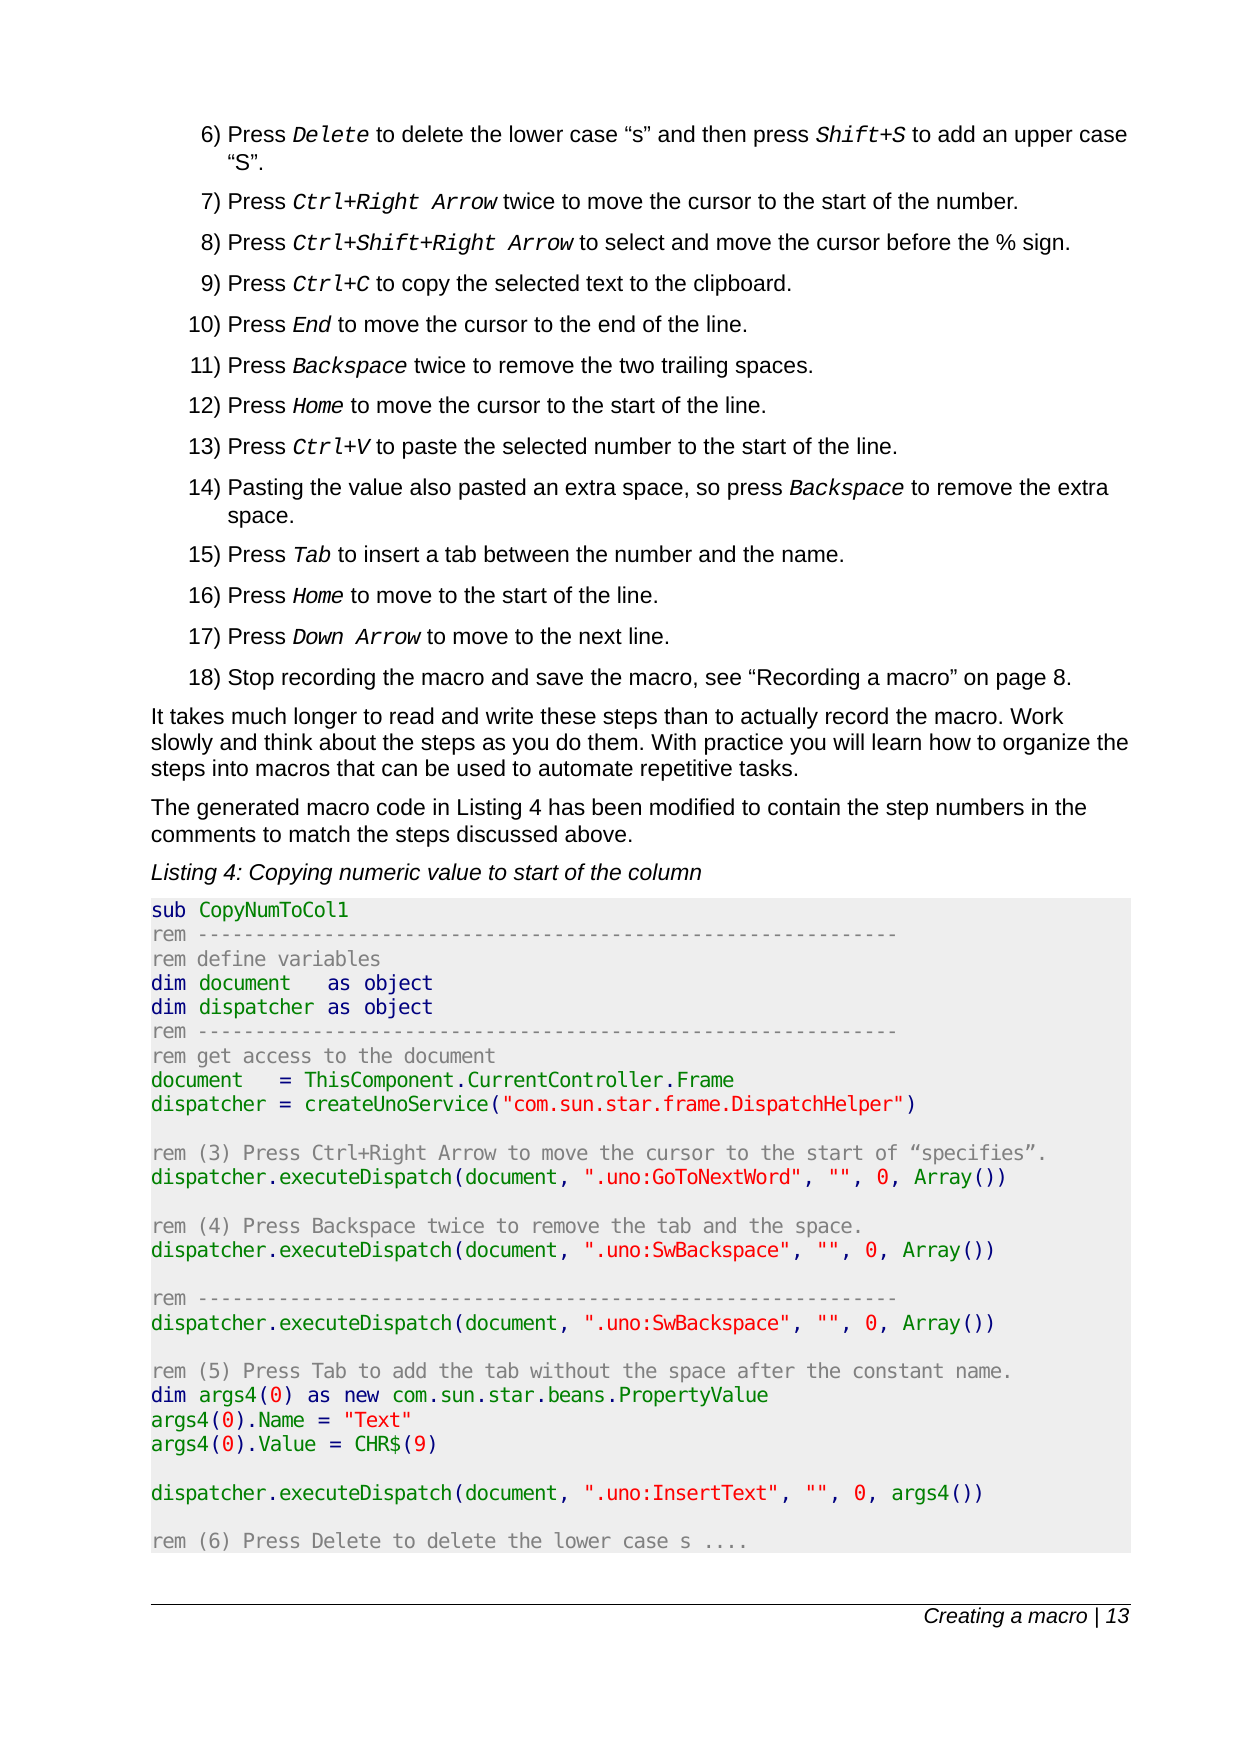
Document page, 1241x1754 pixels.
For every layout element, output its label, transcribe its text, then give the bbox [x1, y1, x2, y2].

list Press Ctrl+Shift+Right Arrow to select and move the cursor before the % sign. [227, 229, 1131, 257]
text rem ------------------------------------------------------------- [151, 1019, 1131, 1044]
text dim dispatcher as object [435, 995, 1131, 1019]
list Press Ctrl+V to paste the selected number to the start of the line. [227, 433, 1131, 462]
text The generated macro code in Listing 4 has been modified to contain the step numbers in the comments to match the steps discussed above. [151, 794, 1131, 847]
text rem (3) Press Ctrl+Right Arrow to move the cursor to the start of “specifies”. [1049, 1141, 1131, 1165]
text dispatcher.executeDispatch(document, ".uno:InsertText", "", 0, args4()) [986, 1481, 1131, 1505]
text rem (5) Press Tab to add the tab without the space after the constant name. [1015, 1359, 1131, 1383]
text rem ------------------------------------------------------------- [151, 922, 1131, 947]
text rem ------------------------------------------------------------- [900, 1286, 1131, 1311]
text dim args4(0) as new com.sun.star.beans.PropertyValue [151, 1383, 1131, 1408]
text rem get access to the document [497, 1044, 1131, 1068]
text dispatcher = createUnoService("com.sun.star.frame.DispatchHelper") [918, 1092, 1131, 1117]
text args4(0).Name = "Text" [414, 1408, 1131, 1432]
text document = ThisComponent.CurrentController.Frame [736, 1068, 1131, 1092]
text rem define variables [382, 947, 1131, 971]
list Stop recording the macro and save the macro, see “Recording a macro” on page 8. [227, 664, 1131, 690]
text It takes much longer to read and write these steps than to actually record the macro. Work slowly and think about the steps as you do them. With practice you will learn how to organize the steps into macros that can be used to automate repetitive tasks. [151, 703, 1131, 782]
text sub CopyNumToCol1 [350, 898, 1131, 922]
list Press End to move the cursor to the end of the line. [227, 311, 1131, 339]
text rem (4) Press Backspace twice to remove the tab and the space. [865, 1214, 1131, 1238]
list Press Home to move the cursor to the start of the line. [227, 392, 1131, 421]
text args4(0).Value = CHR$(9) [440, 1432, 1131, 1456]
text dispatcher.executeDispatch(document, ".uno:GoToNextWord", "", 0, Array()) [1009, 1165, 1131, 1189]
text dispatcher.executeDispatch(document, ".uno:SwBackspace", "", 0, Array()) [997, 1238, 1131, 1262]
text rem (6) Press Delete to delete the lower case s .... [750, 1529, 1131, 1553]
list Pasting the value also pasted an extra space, so press Backspace to remove the extra space. [227, 474, 1131, 529]
list Press Ctrl+C to copy the selected text to the clipboard. [227, 270, 1131, 298]
list Press Tab to insert a tab between the number and the name. [227, 541, 1131, 569]
text Listing 4: Copying numeric value to start of the column [151, 859, 1131, 886]
list Press Ctrl+Right Arrow twice to move the cursor to the start of the number. [227, 188, 1131, 217]
list Press Down Arrow to move to the next line. [227, 623, 1131, 651]
list Press Home to move to the start of the line. [227, 582, 1131, 610]
list Press Delete to delete the lower case “s” and then press Shift+S to add an upper case “S”. [227, 121, 1131, 176]
list Press Backspace twice to remove the two trailing spaces. [227, 352, 1131, 380]
text dispatcher.executeDispatch(document, ".uno:SwBackspace", "", 0, Array()) [997, 1311, 1131, 1335]
text dim document as object [435, 971, 1131, 995]
